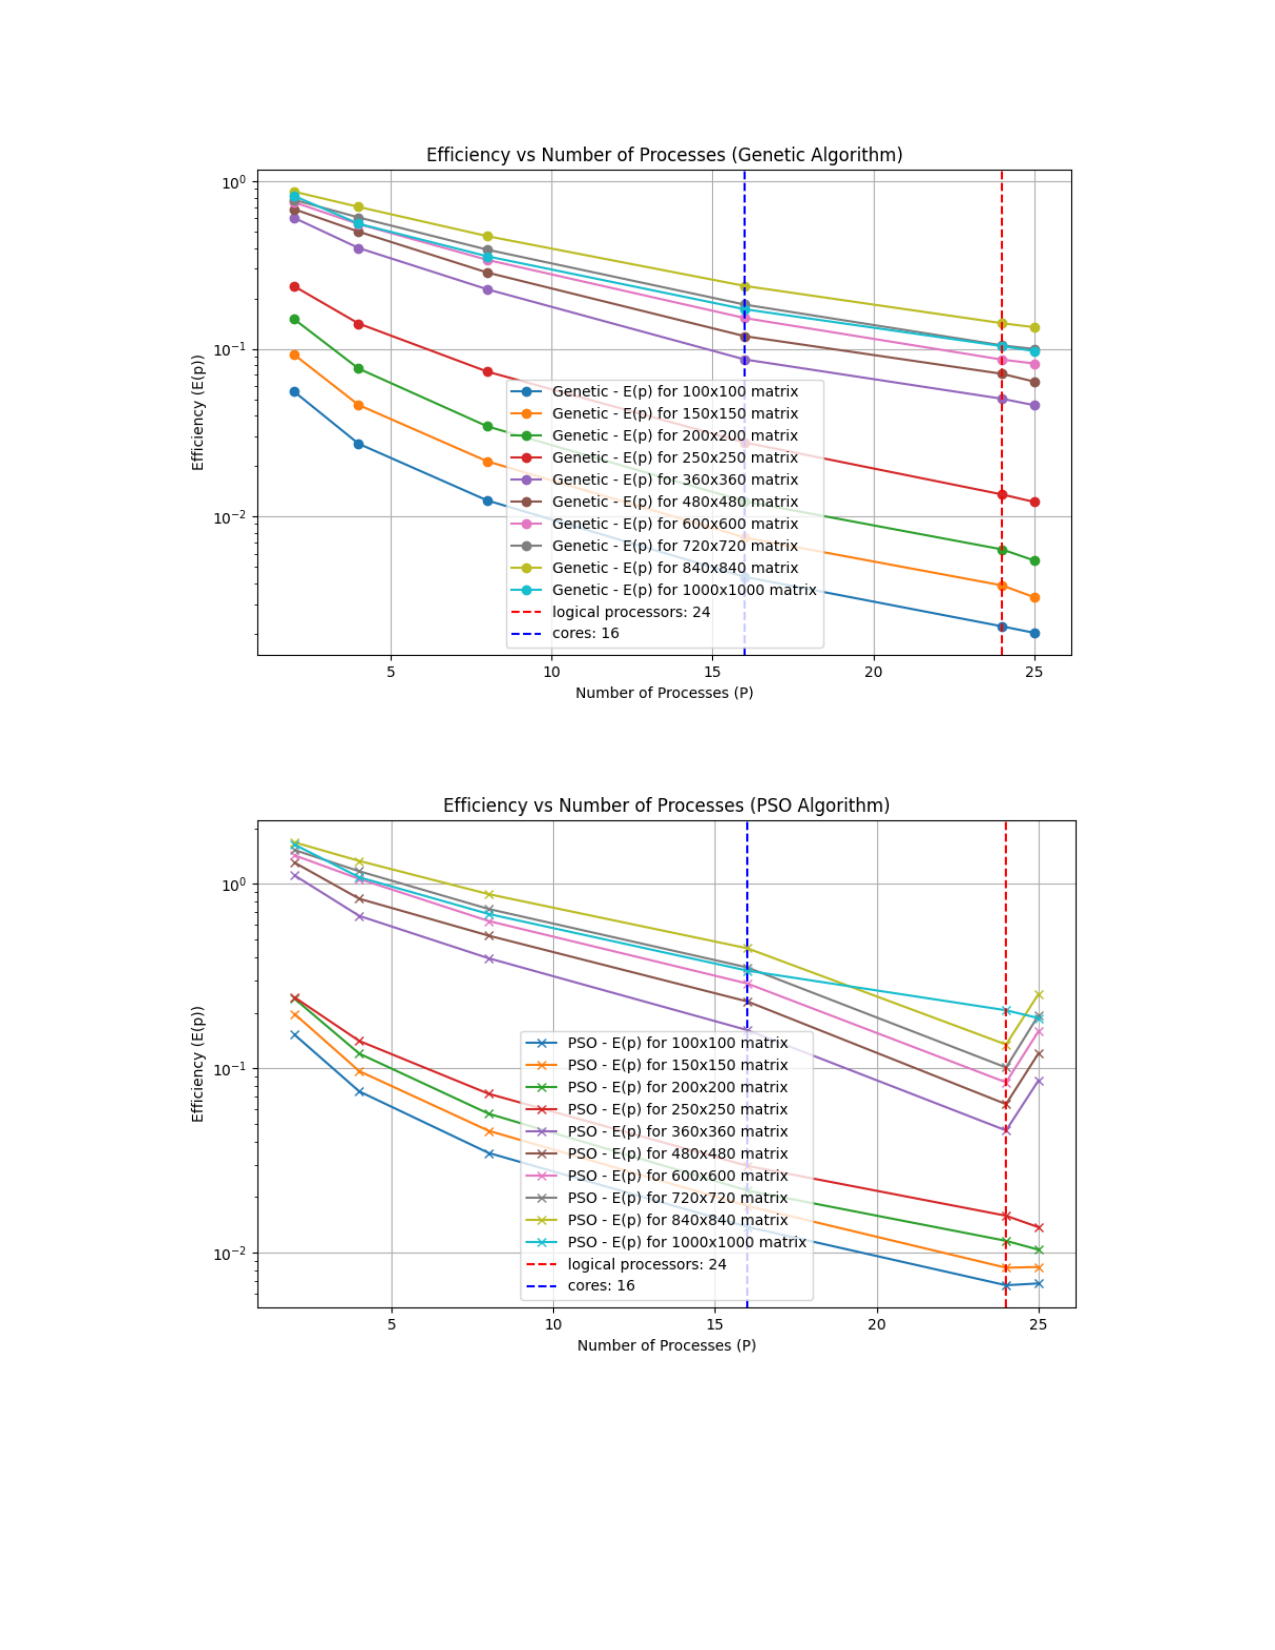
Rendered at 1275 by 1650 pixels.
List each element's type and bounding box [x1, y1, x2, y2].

picture [173, 776, 1102, 1377]
picture [167, 115, 1108, 719]
